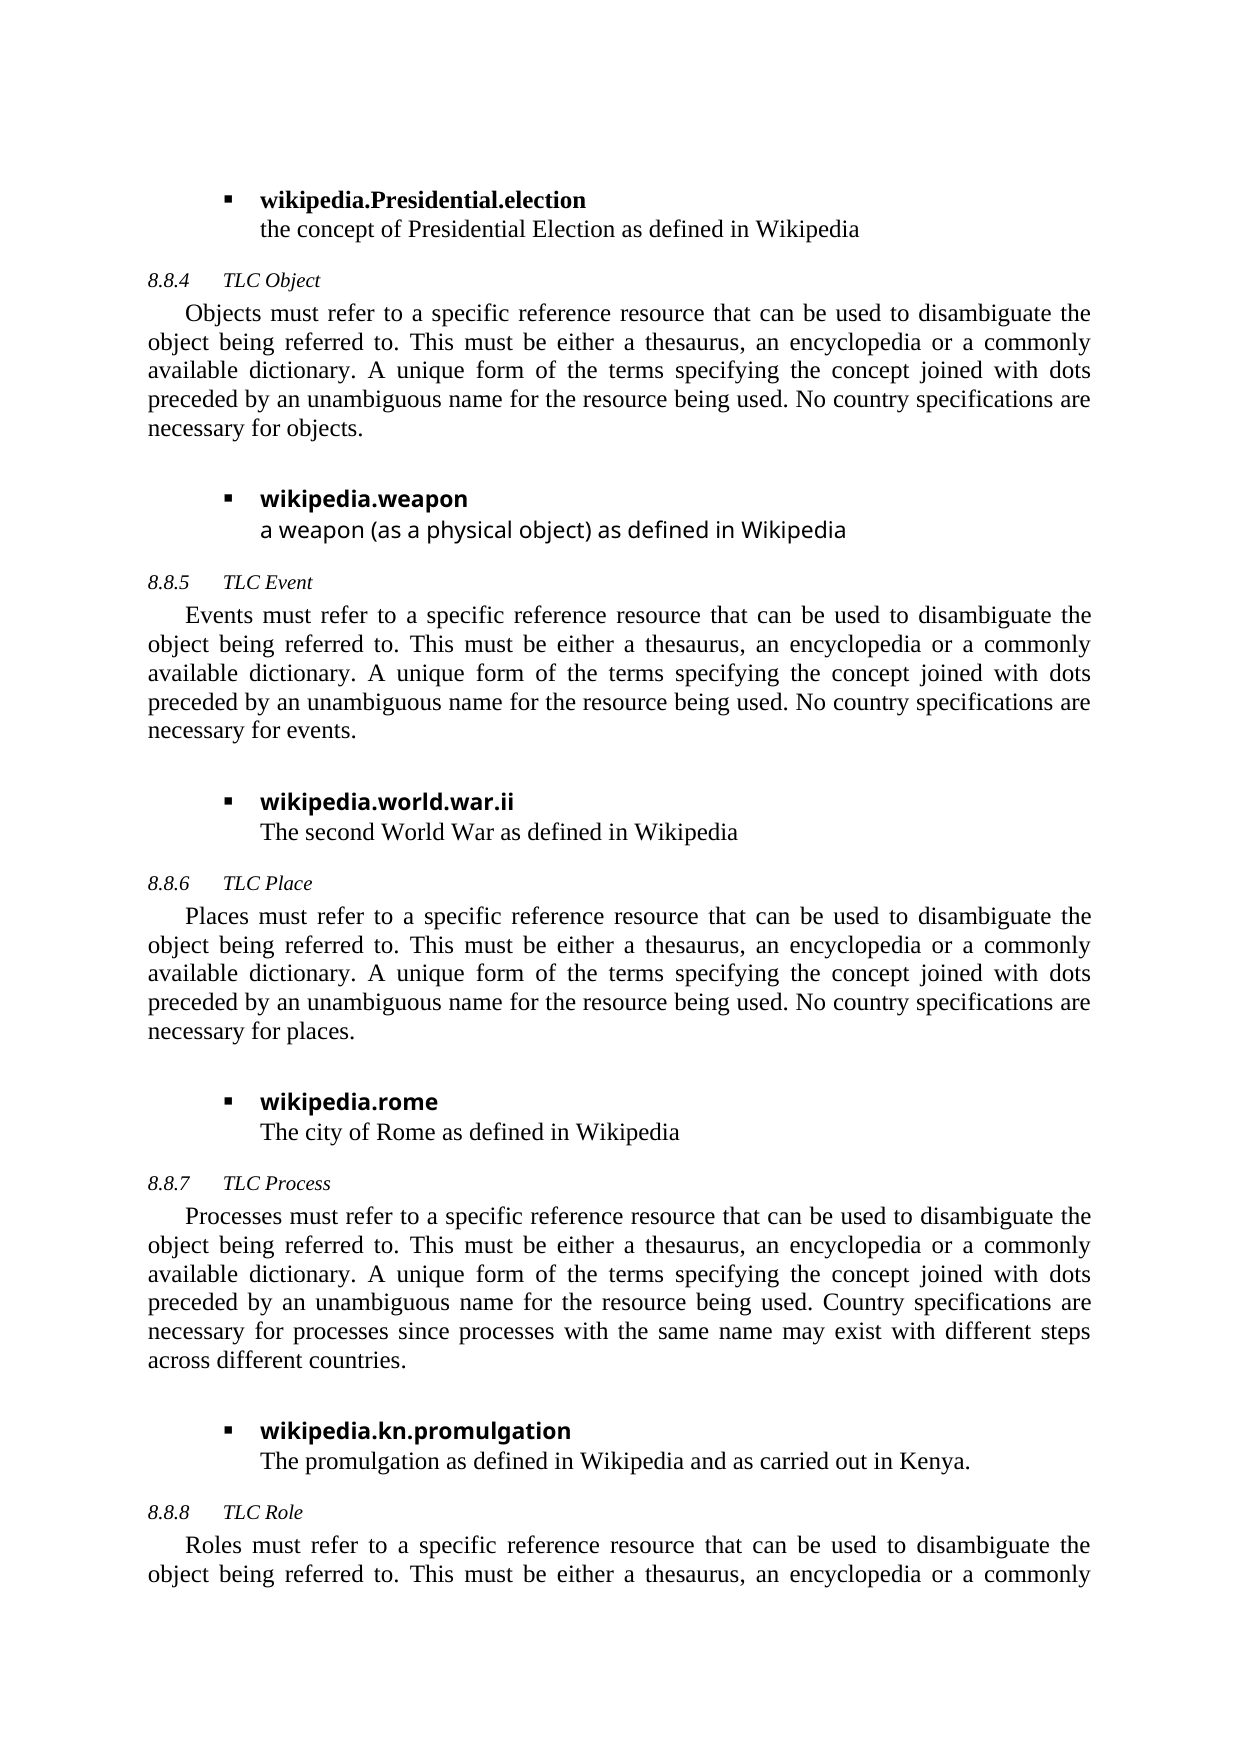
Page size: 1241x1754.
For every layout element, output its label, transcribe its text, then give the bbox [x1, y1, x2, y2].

text Objects must refer to a specific reference resource that can be used to disambiguate the object being referred to. This must be either a thesaurus, an encyclopedia or a commonly available dictionary. A unique form of the terms specifying the concept joined with dots preceded by an unambiguous name for the resource being used. No country specifications are necessary for objects. [148, 298, 1092, 442]
subtitle TLC Process [148, 1171, 1092, 1195]
subtitle TLC Object [148, 267, 1092, 292]
list wikipedia.world.war.ii The second World War as defined in Wikipedia [222, 786, 1092, 846]
text Processes must refer to a specific reference resource that can be used to disambiguate the object being referred to. This must be either a thesaurus, an encyclopedia or a commonly available dictionary. A unique form of the terms specifying the concept joined with dots preceded by an unambiguous name for the resource being used. Country specifications are necessary for processes since processes with the same name may exist with different steps across different countries. [148, 1201, 1092, 1374]
list wikipedia.Presidential.election the concept of Presidential Election as defined in Wikipedia [222, 185, 1092, 242]
list wikipedia.kn.promulgation The promulgation as defined in Wikipedia and as carried out in Kenya. [222, 1415, 1092, 1475]
text Places must refer to a specific reference resource that can be used to disambiguate the object being referred to. This must be either a thesaurus, an encyclopedia or a commonly available dictionary. A unique form of the terms specifying the concept joined with dots preceded by an unambiguous name for the resource being used. No country specifications are necessary for places. [148, 901, 1092, 1045]
text Events must refer to a specific reference resource that can be used to disambiguate the object being referred to. This must be either a thesaurus, an encyclopedia or a commonly available dictionary. A unique form of the terms specifying the concept joined with dots preceded by an unambiguous name for the resource being used. No country specifications are necessary for events. [148, 601, 1092, 744]
list wikipedia.weapon a weapon (as a physical object) as defined in Wikipedia [222, 483, 1092, 545]
subtitle TLC Role [148, 1500, 1092, 1524]
subtitle TLC Place [148, 871, 1092, 895]
list wikipedia.rome The city of Rome as defined in Wikipedia [222, 1086, 1092, 1146]
text Roles must refer to a specific reference resource that can be used to disambiguate the object being referred to. This must be either a thesaurus, an encyclopedia or a commonly [148, 1530, 1092, 1588]
subtitle TLC Event [148, 570, 1092, 594]
